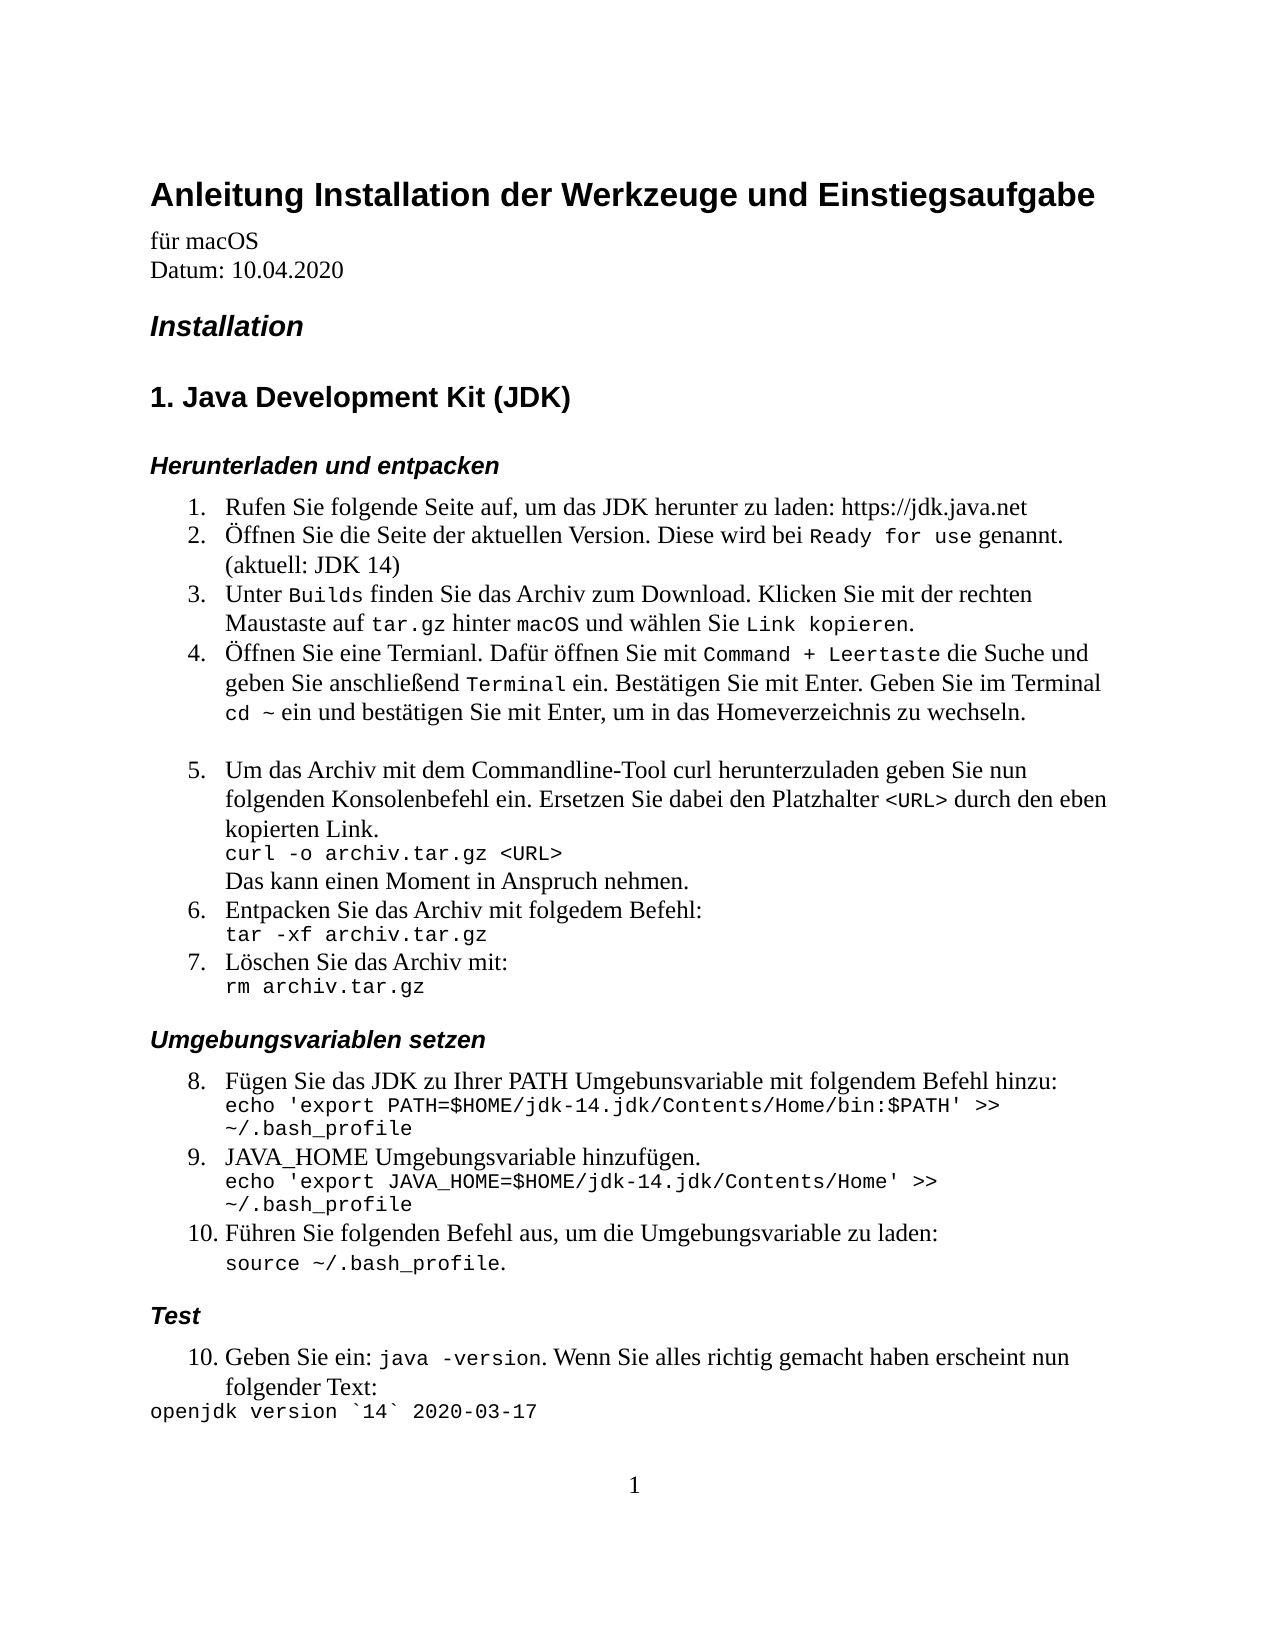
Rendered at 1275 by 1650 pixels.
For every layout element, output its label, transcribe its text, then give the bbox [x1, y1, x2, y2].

subtitle Herunterladen und entpacken [150, 451, 1125, 479]
subtitle 1. Java Development Kit (JDK) [150, 380, 1125, 413]
list Löschen Sie das Archiv mit: rm archiv.tar.gz [187, 947, 1125, 1000]
list Rufen Sie folgende Seite auf, um das JDK herunter zu laden: https://jdk.java.net [187, 492, 1125, 521]
text für macOS Datum: 10.04.2020 [150, 226, 1125, 284]
list Geben Sie ein: java -version. Wenn Sie alles richtig gemacht haben erscheint nun folgender Text: [187, 1342, 1125, 1401]
list Entpacken Sie das Archiv mit folgedem Befehl: tar -xf archiv.tar.gz [187, 895, 1125, 947]
list Um das Archiv mit dem Commandline-Tool curl herunterzuladen geben Sie nun folgenden Konsolenbefehl ein. Ersetzen Sie dabei den Platzhalter <URL> durch den eben kopierten Link. curl -o archiv.tar.gz <URL> Das kann einen Moment in Anspruch nehmen. [187, 756, 1125, 895]
subtitle Anleitung Installation der Werkzeuge und Einstiegsaufgabe [150, 175, 1125, 214]
subtitle Umgebungsvariablen setzen [150, 1025, 1125, 1053]
subtitle Test [150, 1301, 1125, 1330]
list Öffnen Sie die Seite der aktuellen Version. Diese wird bei Ready for use genannt. (aktuell: JDK 14) [187, 521, 1125, 579]
list Fügen Sie das JDK zu Ihrer PATH Umgebunsvariable mit folgendem Befehl hinzu: echo 'export PATH=$HOME/jdk-14.jdk/Contents/Home/bin:$PATH' >> ~/.bash_profile [187, 1066, 1125, 1142]
text openjdk version `14` 2020-03-17 [150, 1401, 1125, 1424]
list JAVA_HOME Umgebungsvariable hinzufügen. echo 'export JAVA_HOME=$HOME/jdk-14.jdk/Contents/Home' >> ~/.bash_profile [187, 1142, 1125, 1218]
list Führen Sie folgenden Befehl aus, um die Umgebungsvariable zu laden: source ~/.bash_profile. [187, 1218, 1125, 1276]
list Unter Builds finden Sie das Archiv zum Download. Klicken Sie mit der rechten Maustaste auf tar.gz hinter macOS und wählen Sie Link kopieren. [187, 579, 1125, 638]
list Öffnen Sie eine Termianl. Dafür öffnen Sie mit Command + Leertaste die Suche und geben Sie anschließend Terminal ein. Bestätigen Sie mit Enter. Geben Sie im Terminal cd ~ ein und bestätigen Sie mit Enter, um in das Homeverzeichnis zu wechseln. [187, 638, 1125, 756]
subtitle Installation [150, 309, 1125, 342]
